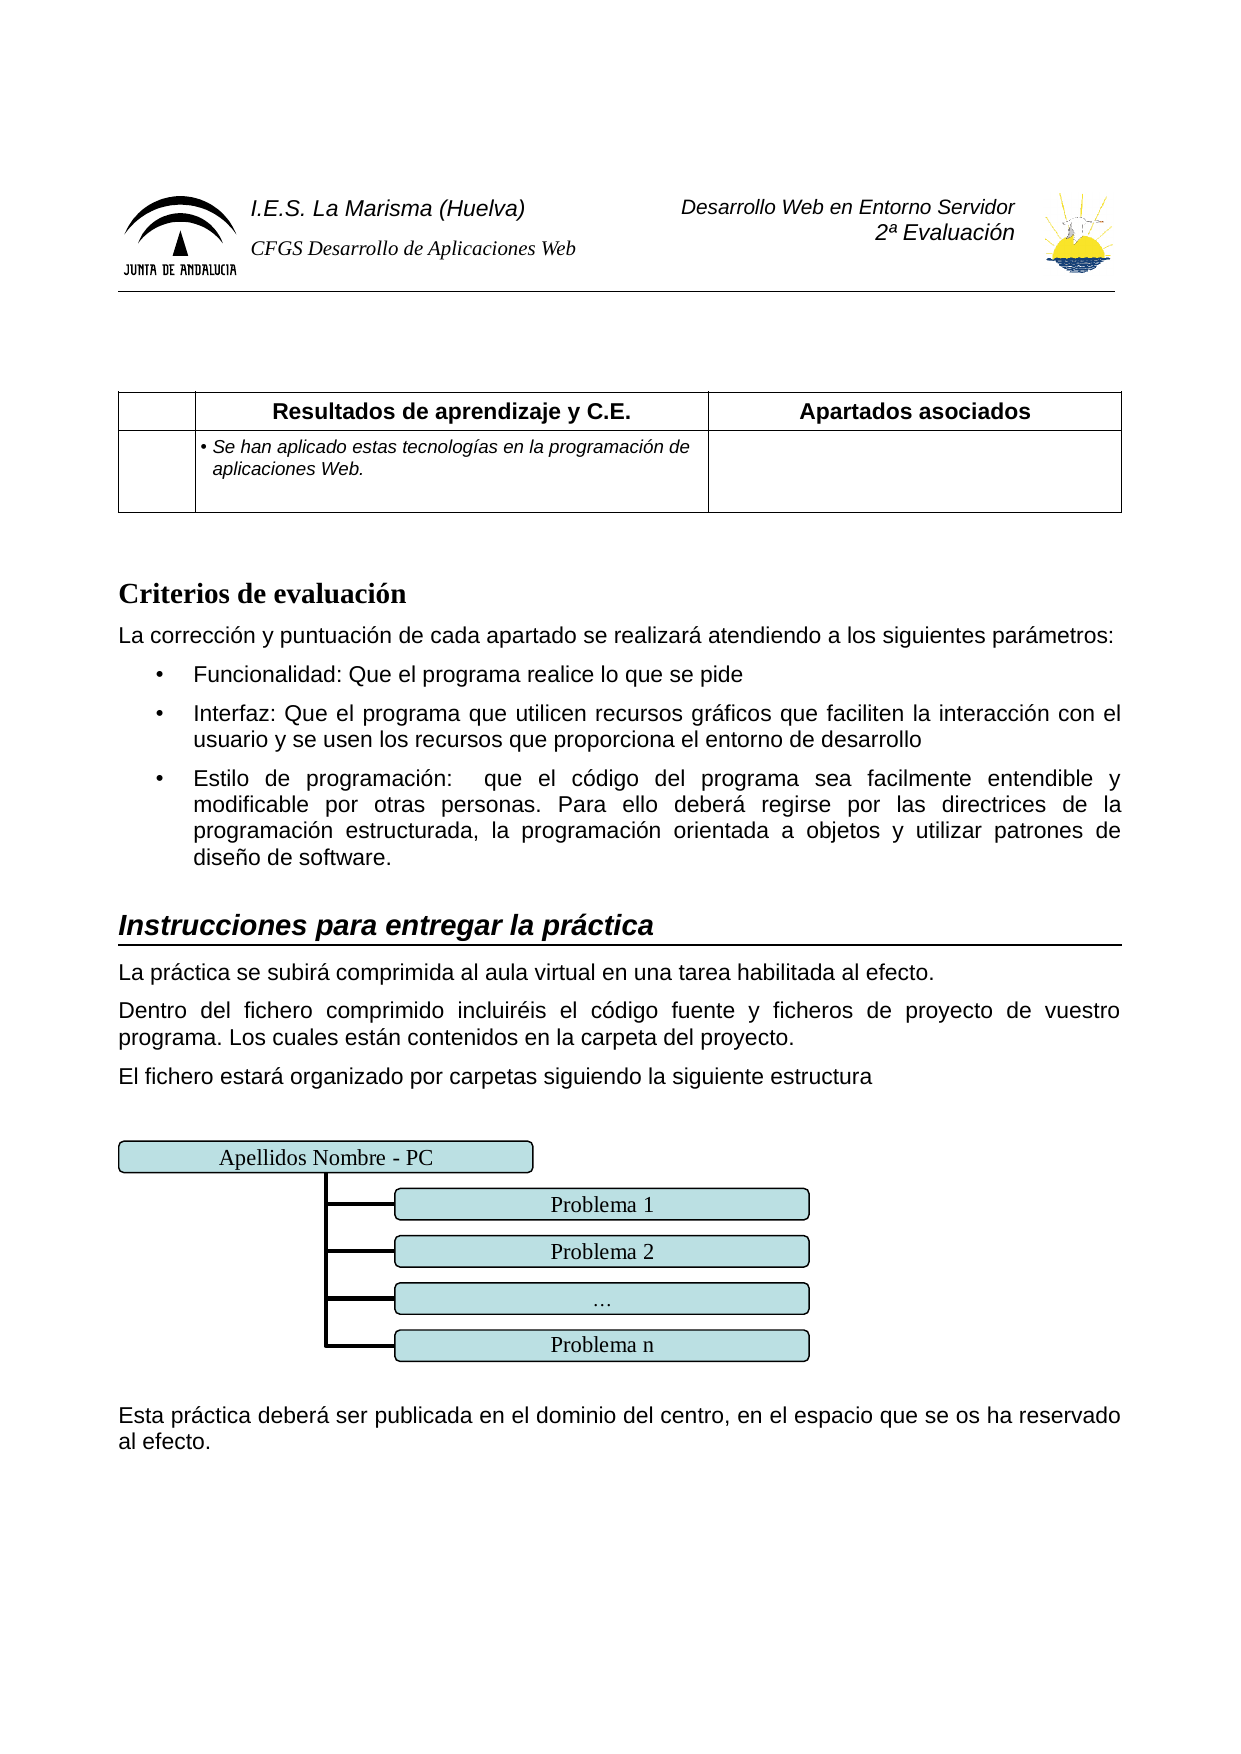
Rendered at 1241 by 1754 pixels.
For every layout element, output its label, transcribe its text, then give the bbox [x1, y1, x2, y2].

text El fichero estará organizado por carpetas siguiendo la siguiente estructura [118, 1063, 1122, 1089]
subtitle Instrucciones para entregar la práctica [118, 908, 1122, 944]
table_header Apartados asociados [709, 393, 1121, 430]
text La corrección y puntuación de cada apartado se realizará atendiendo a los siguientes parámetros: [118, 622, 1122, 648]
text Esta práctica deberá ser publicada en el dominio del centro, en el espacio que se os ha reservado al efecto. [118, 1402, 1122, 1455]
table_header [119, 393, 195, 430]
table_cell 8. Genera páginas Web dinámicas analizando y utilizando tecnologías del servidor Web que añadan código al lenguaje de marcas. Se han identificado las diferencias entre la ejecución de código en el servidor y en el cliente Web. Se han reconocido las ventajas de unir ambas tecnologías en el proceso de desarrollo de programas. Se han identificado las librerías y las tecnologías relacionadas con la generación por parte del servidor de páginas Web con guiones embebidos. Se han utilizado estas tecnologías para generar páginas Web que incluyan interacción con el usuario en forma de advertencias y peticiones de confirmación. Se han utilizado estas tecnologías, para generar páginas Web que incluyan verificación de formularios. Se han utilizado estas tecnologías para generar páginas Web que incluyan modificación dinámica de su contenido y su estructura. Se han aplicado estas tecnologías en la programación de aplicaciones Web. [196, 431, 708, 511]
subtitle Criterios de evaluación [118, 576, 1122, 609]
list Funcionalidad: Que el programa realice lo que se pide [156, 661, 1122, 687]
table_cell [119, 431, 195, 511]
picture [1043, 192, 1114, 276]
table_cell [709, 431, 1121, 511]
list Interfaz: Que el programa que utilicen recursos gráficos que faciliten la interacción con el usuario y se usen los recursos que proporciona el entorno de desarrollo [156, 699, 1122, 752]
table_header Resultados de aprendizaje y C.E. [196, 393, 708, 430]
text Dentro del fichero comprimido incluiréis el código fuente y ficheros de proyecto de vuestro programa. Los cuales están contenidos en la carpeta del proyecto. [118, 997, 1122, 1050]
list Estilo de programación: que el código del programa sea facilmente entendible y modificable por otras personas. Para ello deberá regirse por las directrices de la programación estructurada, la programación orientada a objetos y utilizar patrones de diseño de software. [156, 765, 1122, 870]
text La práctica se subirá comprimida al aula virtual en una tarea habilitada al efecto. [118, 959, 1122, 985]
